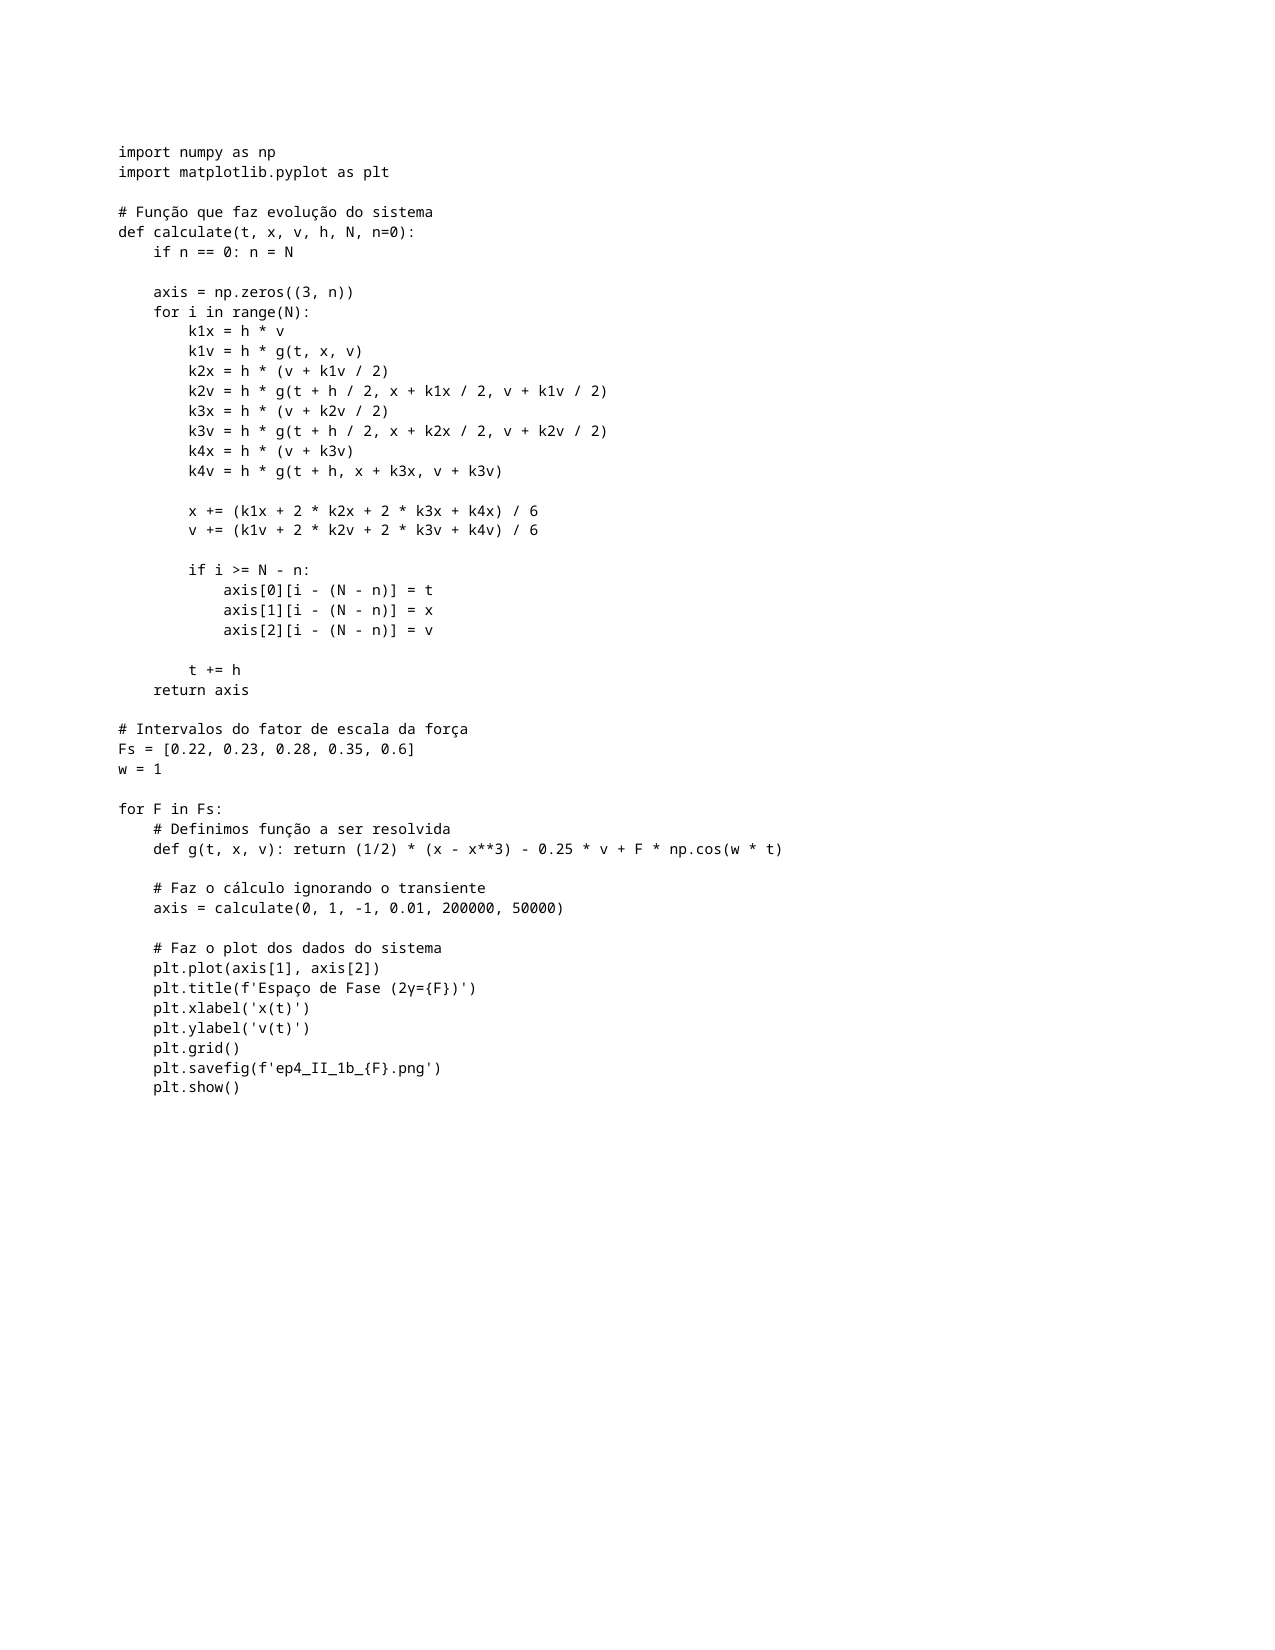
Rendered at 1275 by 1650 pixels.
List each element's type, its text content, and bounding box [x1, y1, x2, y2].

text k1x = h * v [118, 321, 1157, 341]
text k3v = h * g(t + h / 2, x + k2x / 2, v + k2v / 2) [118, 421, 1157, 441]
text k1v = h * g(t, x, v) [118, 341, 1157, 361]
text if n == 0: n = N [118, 242, 1157, 262]
text t += h [118, 659, 1157, 679]
text for F in Fs: [118, 799, 1157, 819]
text for i in range(N): [118, 301, 1157, 321]
text k4x = h * (v + k3v) [118, 441, 1157, 461]
text k3x = h * (v + k2v / 2) [118, 401, 1157, 421]
text axis = calculate(0, 1, -1, 0.01, 200000, 50000) [118, 898, 1157, 918]
text Fs = [0.22, 0.23, 0.28, 0.35, 0.6] [118, 739, 1157, 759]
text plt.title(f'Espaço de Fase (2γ={F})') [118, 978, 1157, 998]
text def g(t, x, v): return (1/2) * (x - x**3) - 0.25 * v + F * np.cos(w * t) [118, 838, 1157, 858]
text # Faz o cálculo ignorando o transiente [118, 878, 1157, 898]
text plt.ylabel('v(t)') [118, 1018, 1157, 1037]
text k2x = h * (v + k1v / 2) [118, 361, 1157, 381]
text plt.grid() [118, 1037, 1157, 1057]
text plt.plot(axis[1], axis[2]) [118, 958, 1157, 978]
text k2v = h * g(t + h / 2, x + k1x / 2, v + k1v / 2) [118, 381, 1157, 401]
text # Intervalos do fator de escala da força [118, 719, 1157, 739]
text axis = np.zeros((3, n)) [118, 281, 1157, 301]
text import numpy as np [118, 142, 1157, 162]
text import matplotlib.pyplot as plt [118, 162, 1157, 182]
text # Definimos função a ser resolvida [118, 819, 1157, 838]
text if i >= N - n: [118, 560, 1157, 580]
text axis[1][i - (N - n)] = x [118, 600, 1157, 620]
text plt.savefig(f'ep4_II_1b_{F}.png') [118, 1057, 1157, 1077]
text v += (k1v + 2 * k2v + 2 * k3v + k4v) / 6 [118, 520, 1157, 540]
text w = 1 [118, 759, 1157, 779]
text def calculate(t, x, v, h, N, n=0): [118, 222, 1157, 242]
text # Faz o plot dos dados do sistema [118, 938, 1157, 958]
text axis[0][i - (N - n)] = t [118, 580, 1157, 600]
text axis[2][i - (N - n)] = v [118, 620, 1157, 639]
text plt.xlabel('x(t)') [118, 998, 1157, 1018]
text plt.show() [118, 1077, 1157, 1097]
text return axis [118, 679, 1157, 699]
text k4v = h * g(t + h, x + k3x, v + k3v) [118, 461, 1157, 480]
text x += (k1x + 2 * k2x + 2 * k3x + k4x) / 6 [118, 500, 1157, 520]
text # Função que faz evolução do sistema [118, 202, 1157, 222]
